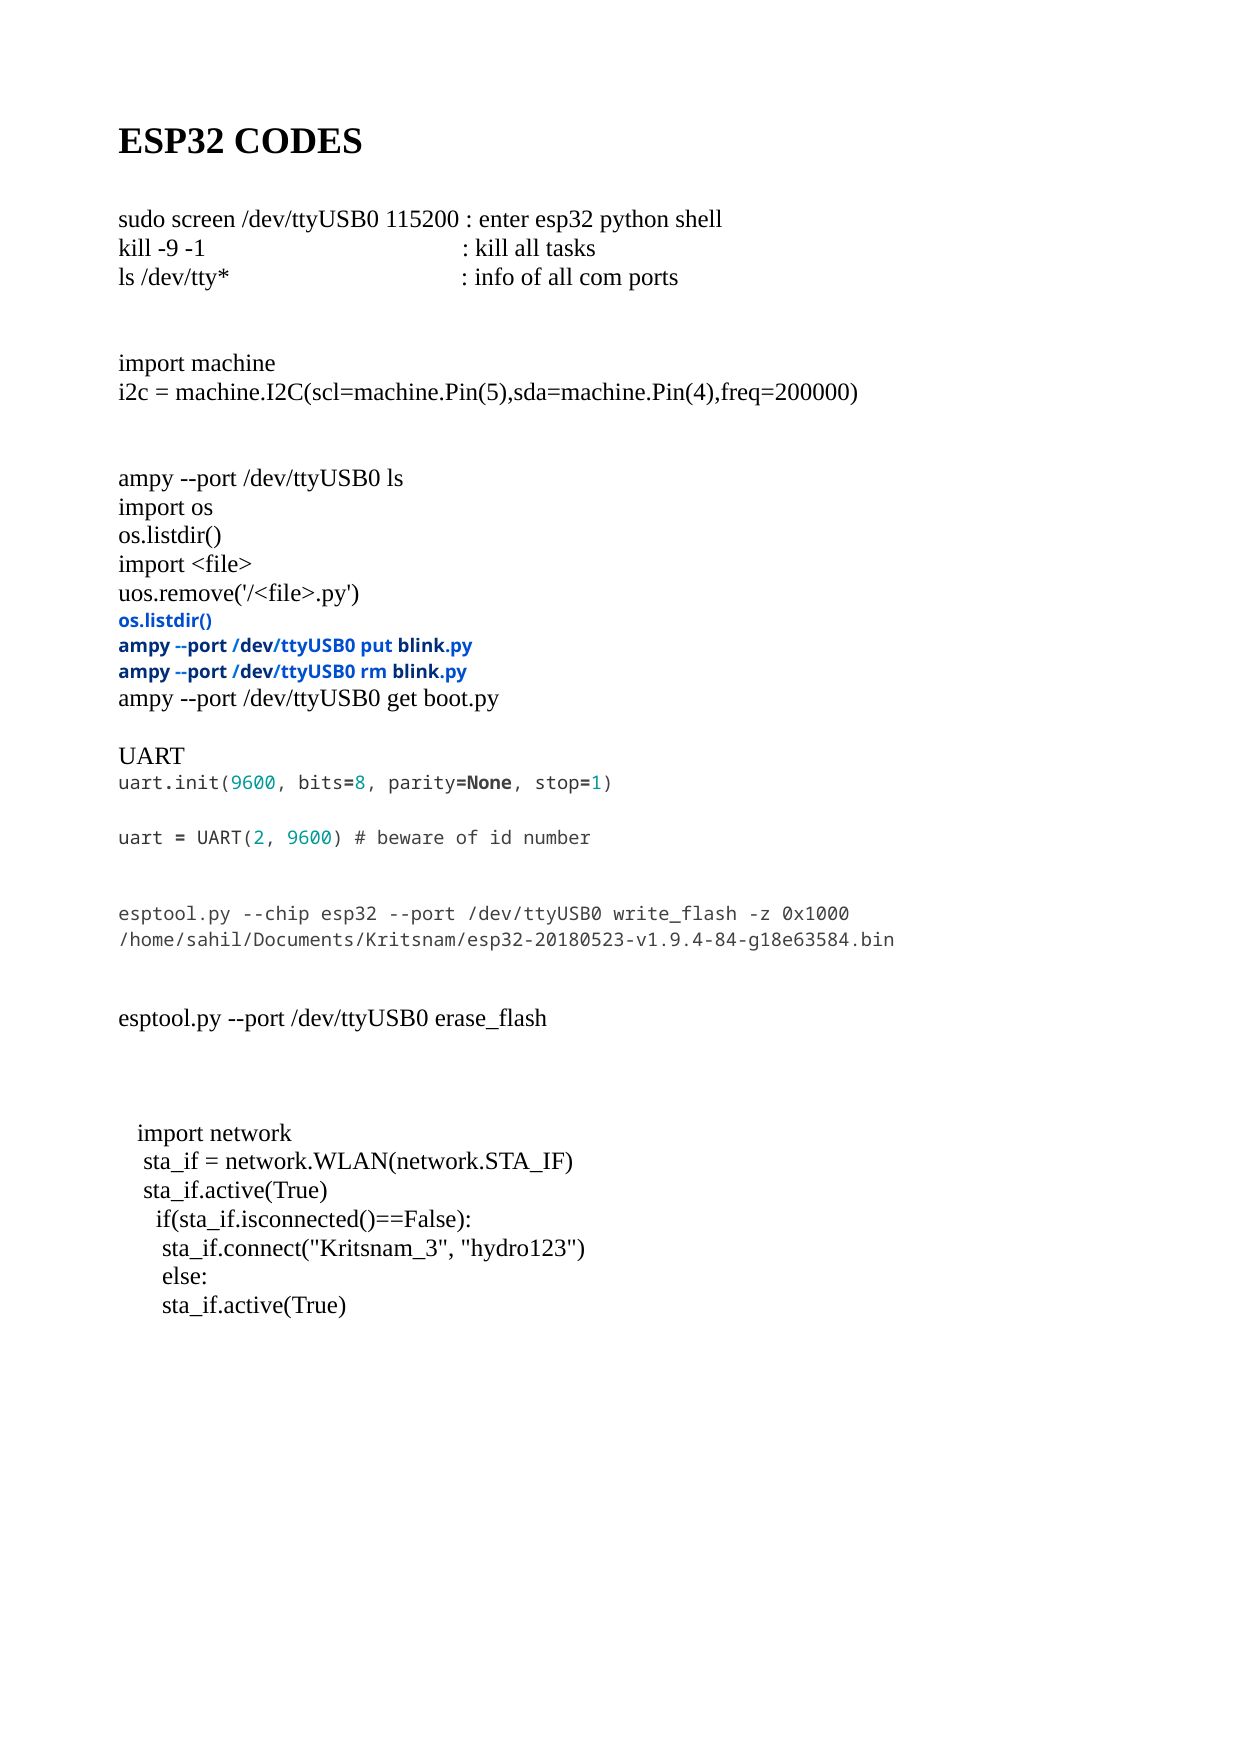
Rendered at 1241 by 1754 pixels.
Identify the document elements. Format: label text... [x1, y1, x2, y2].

text esptool.py --port /dev/ttyUSB0 erase_flash [118, 1003, 1122, 1031]
text uart = UART(2, 9600) # beware of id number [118, 824, 1122, 849]
text sta_if = network.WLAN(network.STA_IF) [118, 1146, 1122, 1175]
text UART [118, 741, 1122, 770]
text import network [118, 1118, 1122, 1146]
text ampy --port /dev/ttyUSB0 rm blink.py [118, 658, 1122, 683]
text ampy --port /dev/ttyUSB0 put blink.py [118, 632, 1122, 658]
text sudo screen /dev/ttyUSB0 115200 : enter esp32 python shell [118, 204, 1122, 233]
text import machine [118, 348, 1122, 377]
text i2c = machine.I2C(scl=machine.Pin(5),sda=machine.Pin(4),freq=200000) [118, 377, 1122, 406]
text import os [118, 492, 1122, 521]
text ESP32 CODES [118, 118, 1122, 161]
text os.listdir() [118, 521, 1122, 549]
text esptool.py --chip esp32 --port /dev/ttyUSB0 write_flash -z 0x1000 /home/sahil/Documents/Kritsnam/esp32-20180523-v1.9.4-84-g18e63584.bin [118, 901, 1122, 952]
text ls /dev/tty* : info of all com ports [118, 262, 1122, 291]
text sta_if.connect("Kritsnam_3", "hydro123") [118, 1233, 1122, 1261]
text ampy --port /dev/ttyUSB0 ls [118, 463, 1122, 492]
text else: [118, 1261, 1122, 1290]
text if(sta_if.isconnected()==False): [118, 1204, 1122, 1233]
text ampy --port /dev/ttyUSB0 get boot.py [118, 683, 1122, 712]
text sta_if.active(True) [118, 1175, 1122, 1204]
text uart.init(9600, bits=8, parity=None, stop=1) [118, 770, 1122, 795]
text kill -9 -1 : kill all tasks [118, 233, 1122, 262]
text sta_if.active(True) [118, 1290, 1122, 1319]
text os.listdir() [118, 607, 1122, 632]
text uos.remove('/<file>.py') [118, 578, 1122, 607]
text import <file> [118, 549, 1122, 578]
